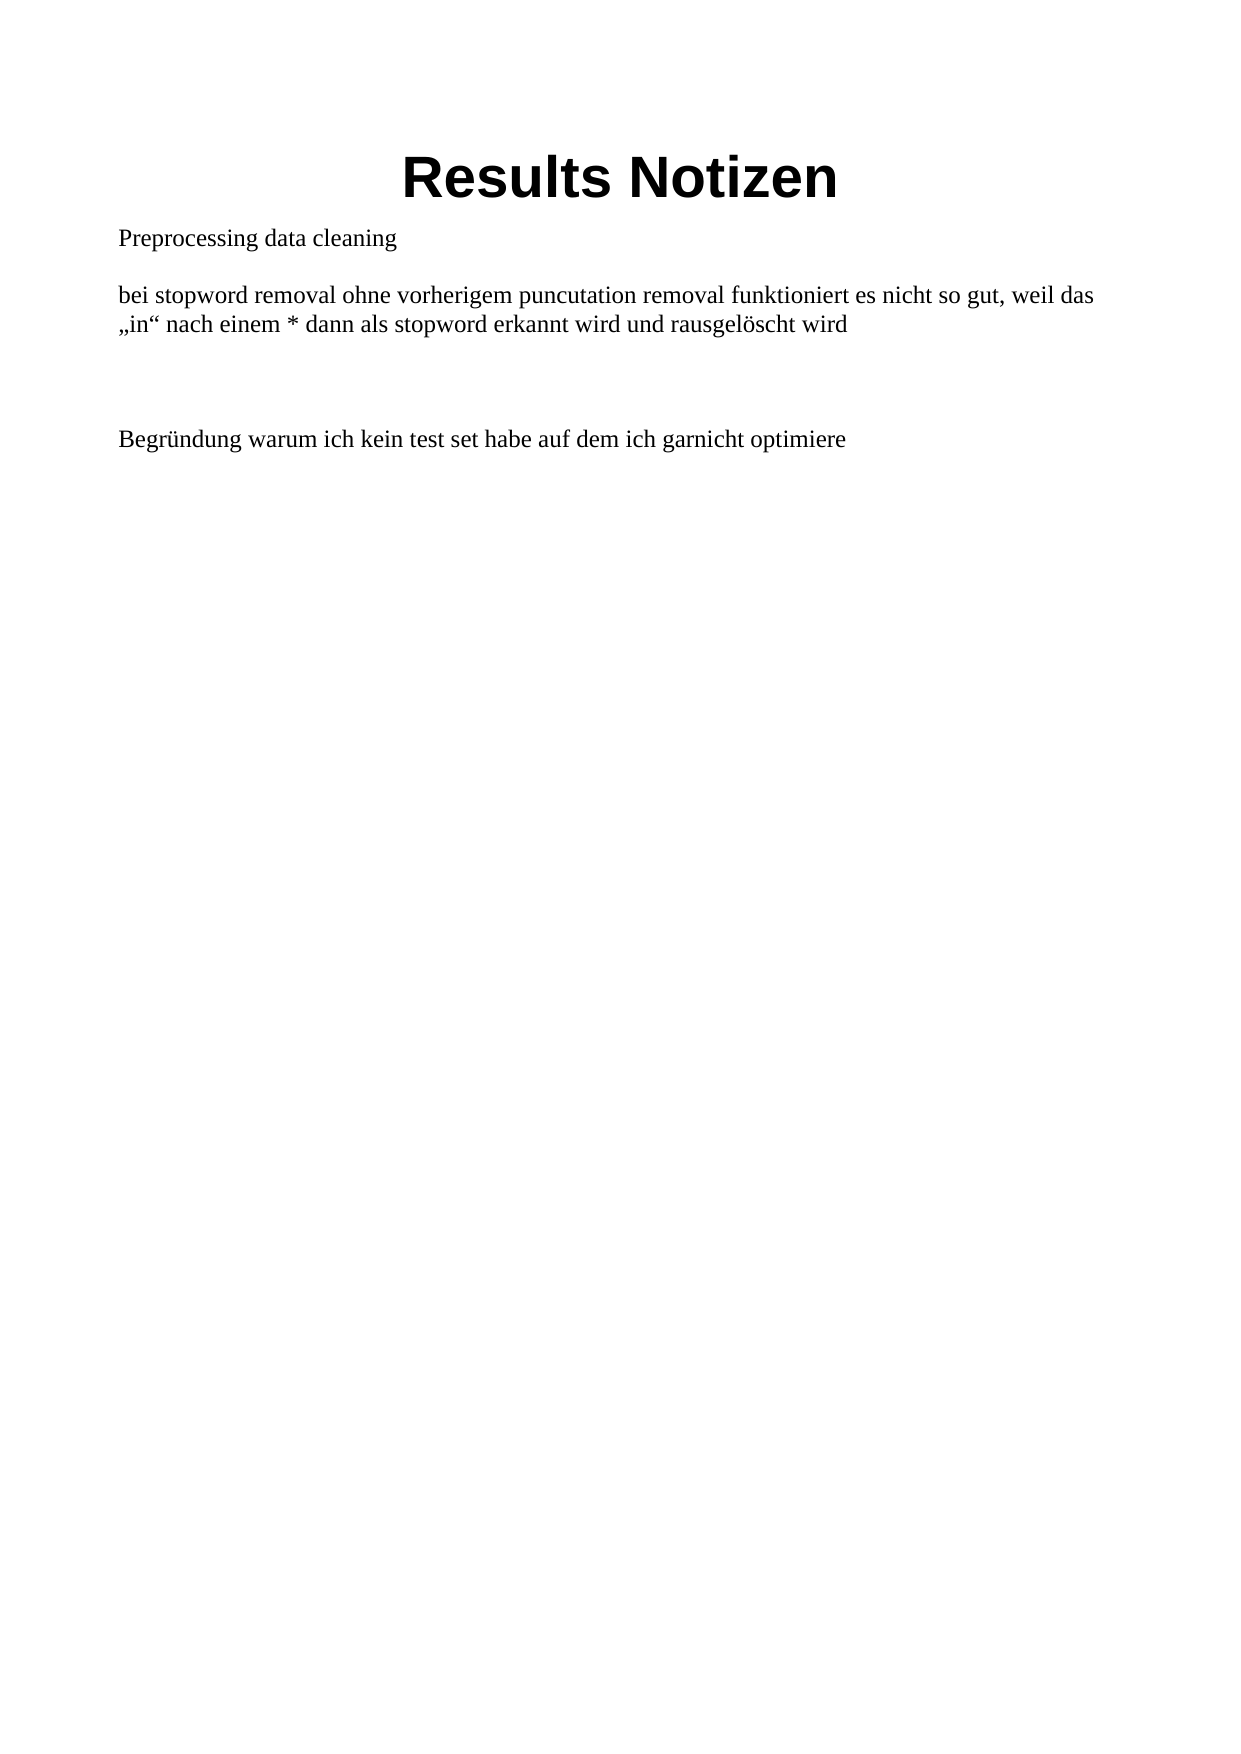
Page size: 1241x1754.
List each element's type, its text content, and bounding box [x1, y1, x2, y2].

text Begründung warum ich kein test set habe auf dem ich garnicht optimiere [118, 424, 1122, 453]
title Results Notizen [118, 143, 1122, 210]
text bei stopword removal ohne vorherigem puncutation removal funktioniert es nicht so gut, weil das „in“ nach einem * dann als stopword erkannt wird und rausgelöscht wird [118, 280, 1122, 338]
text Preprocessing data cleaning [118, 223, 1122, 251]
